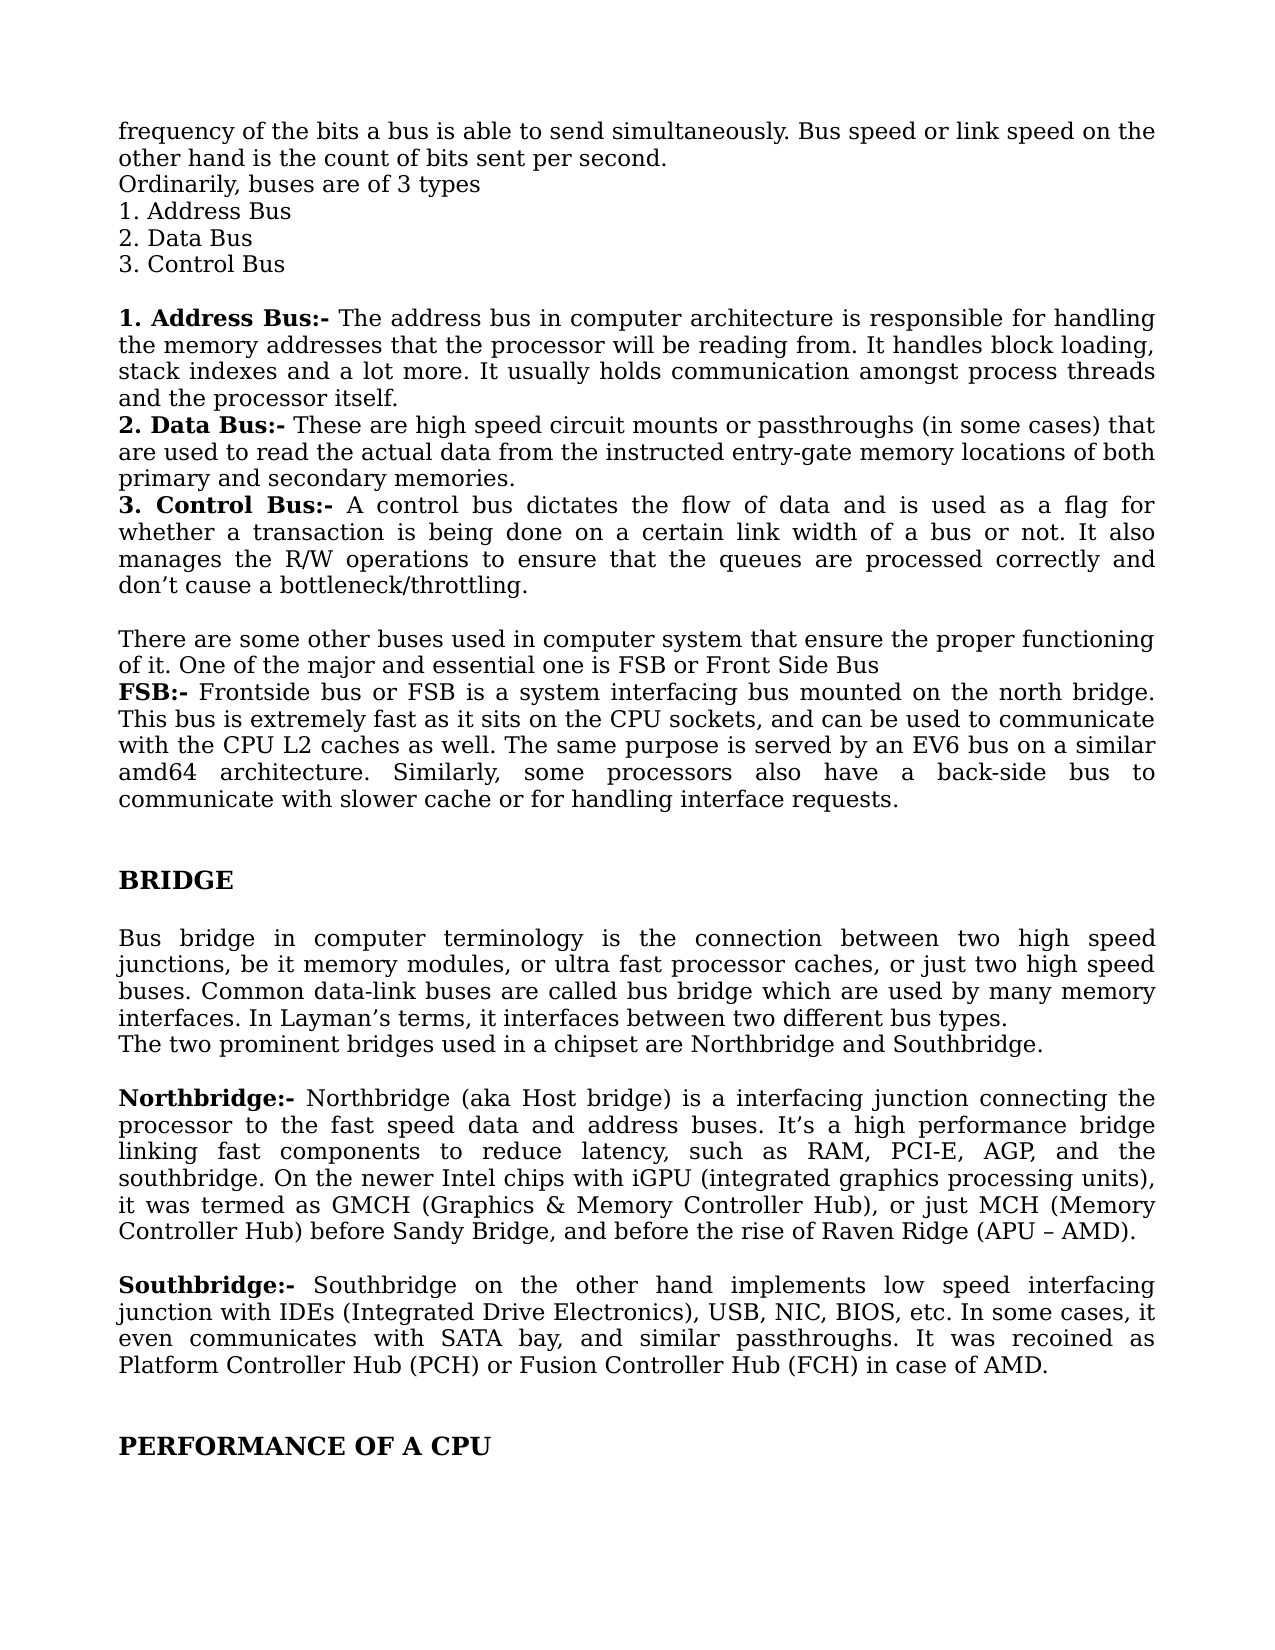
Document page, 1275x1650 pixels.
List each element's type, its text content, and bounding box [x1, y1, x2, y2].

text Southbridge:- Southbridge on the other hand implements low speed interfacing junction with IDEs (Integrated Drive Electronics), USB, NIC, BIOS, etc. In some cases, it even communicates with SATA bay, and similar passthroughs. It was recoined as Platform Controller Hub (PCH) or Fusion Controller Hub (FCH) in case of AMD. [118, 1272, 1157, 1379]
text 2. Data Bus [118, 225, 1157, 251]
text 1. Address Bus:- The address bus in computer architecture is responsible for handling the memory addresses that the processor will be reading from. It handles block loading, stack indexes and a lot more. It usually holds communication amongst process threads and the processor itself. [118, 305, 1157, 412]
text Bus bridge in computer terminology is the connection between two high speed junctions, be it memory modules, or ultra fast processor caches, or just two high speed buses. Common data-link buses are called bus bridge which are used by many memory interfaces. In Layman’s terms, it interfaces between two different bus types. [118, 925, 1157, 1031]
text frequency of the bits a bus is able to send simultaneously. Bus speed or link speed on the other hand is the count of bits sent per second. [118, 118, 1157, 171]
text Ordinarily, buses are of 3 types [118, 171, 1157, 198]
text 1. Address Bus [118, 198, 1157, 225]
text 3. Control Bus [118, 251, 1157, 278]
text Northbridge:- Northbridge (aka Host bridge) is a interfacing junction connecting the processor to the fast speed data and address buses. It’s a high performance bridge linking fast components to reduce latency, such as RAM, PCI-E, AGP, and the southbridge. On the newer Intel chips with iGPU (integrated graphics processing units), it was termed as GMCH (Graphics & Memory Controller Hub), or just MCH (Memory Controller Hub) before Sandy Bridge, and before the rise of Raven Ridge (APU – AMD). [118, 1085, 1157, 1245]
text 3. Control Bus:- A control bus dictates the flow of data and is used as a flag for whether a transaction is being done on a certain link width of a bus or not. It also manages the R/W operations to ensure that the queues are processed correctly and don’t cause a bottleneck/throttling. [118, 492, 1157, 599]
text There are some other buses used in computer system that ensure the proper functioning of it. One of the major and essential one is FSB or Front Side Bus [118, 626, 1157, 679]
text BRIDGE [118, 866, 1157, 895]
text PERFORMANCE OF A CPU [118, 1432, 1157, 1461]
text 2. Data Bus:- These are high speed circuit mounts or passthroughs (in some cases) that are used to read the actual data from the instructed entry-gate memory locations of both primary and secondary memories. [118, 412, 1157, 492]
text FSB:- Frontside bus or FSB is a system interfacing bus mounted on the north bridge. This bus is extremely fast as it sits on the CPU sockets, and can be used to communicate with the CPU L2 caches as well. The same purpose is served by an EV6 bus on a similar amd64 architecture. Similarly, some processors also have a back-side bus to communicate with slower cache or for handling interface requests. [118, 679, 1157, 813]
text The two prominent bridges used in a chipset are Northbridge and Southbridge. [118, 1031, 1157, 1058]
